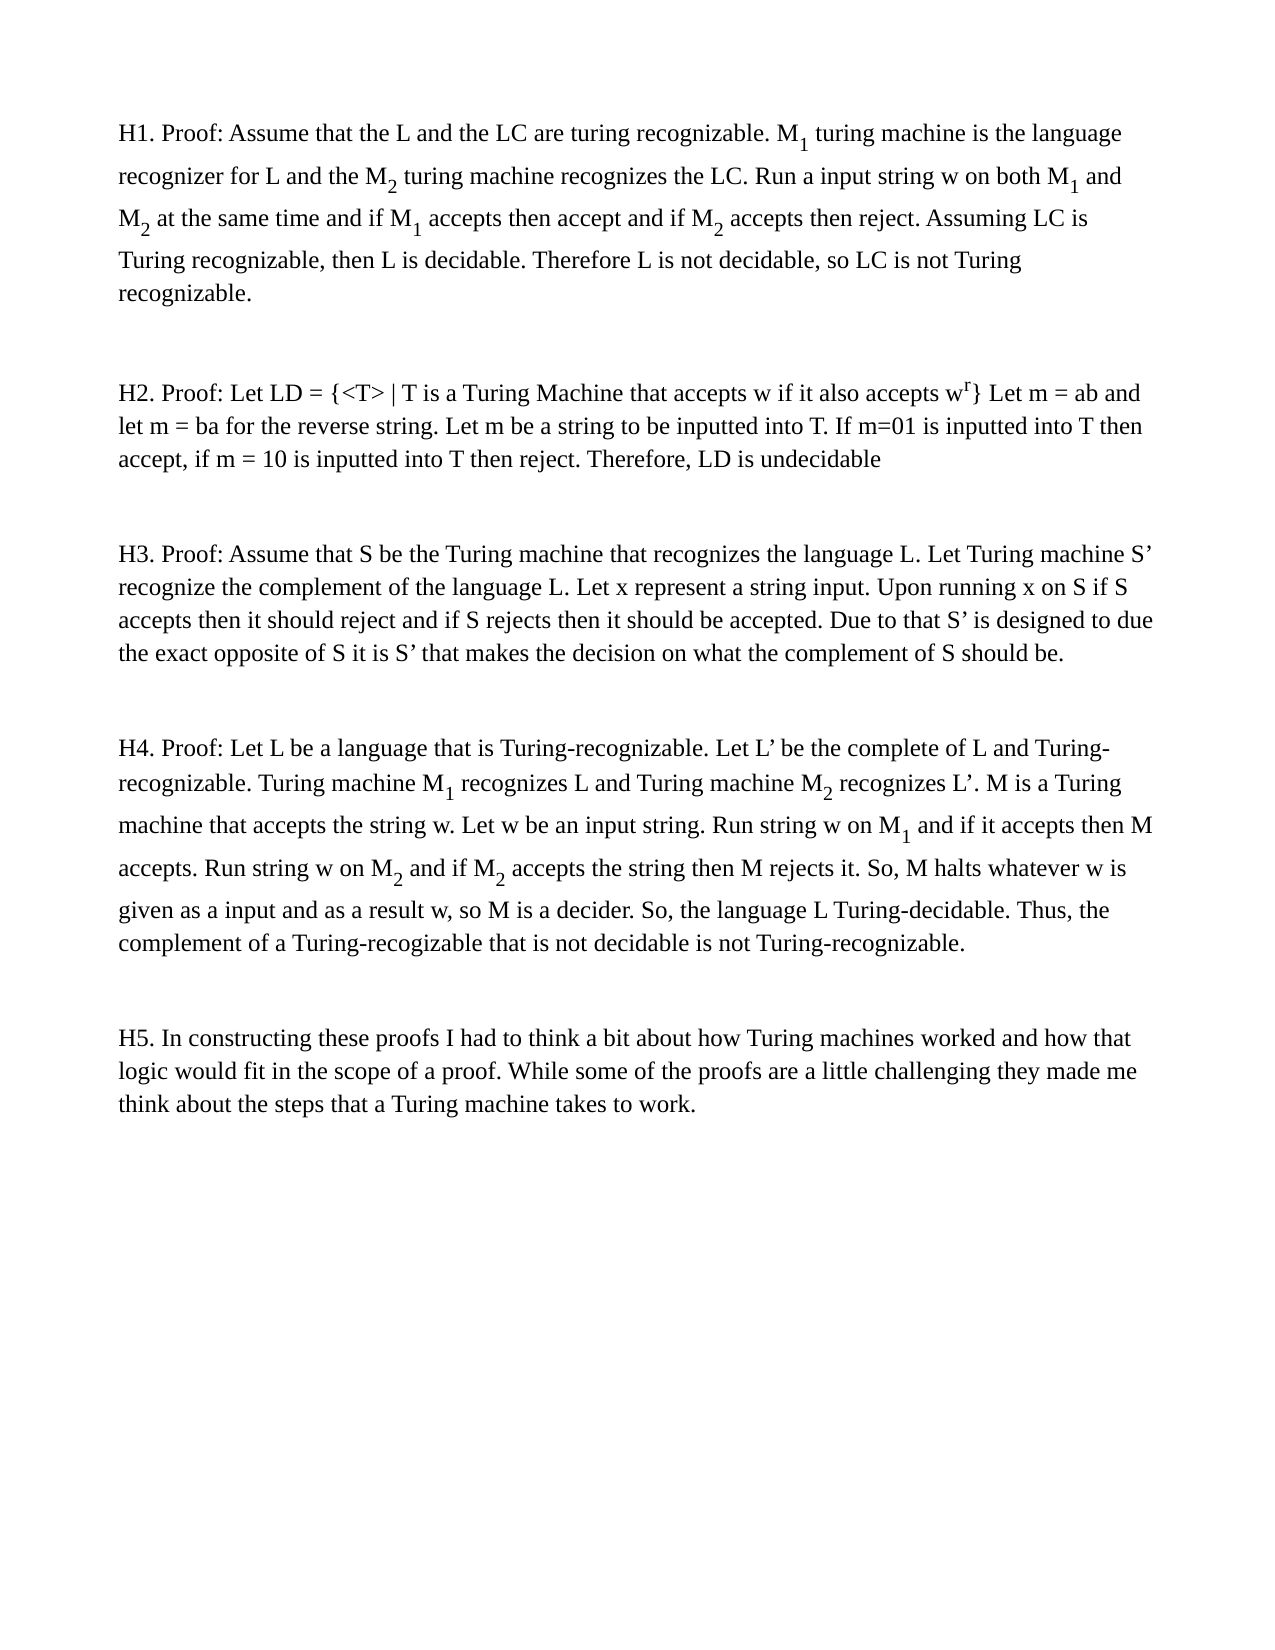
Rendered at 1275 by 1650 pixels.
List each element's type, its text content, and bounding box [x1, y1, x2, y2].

text H1. Proof: Assume that the L and the LC are turing recognizable. M1 turing machine is the language recognizer for L and the M2 turing machine recognizes the LC. Run a input string w on both M1 and M2 at the same time and if M1 accepts then accept and if M2 accepts then reject. Assuming LC is Turing recognizable, then L is decidable. Therefore L is not decidable, so LC is not Turing recognizable. [118, 118, 1157, 307]
text H5. In constructing these proofs I had to think a bit about how Turing machines worked and how that logic would fit in the scope of a proof. While some of the proofs are a little challenging they made me think about the steps that a Turing machine takes to work. [118, 1023, 1157, 1118]
text H2. Proof: Let LD = {<T> | T is a Turing Machine that accepts w if it also accepts wr} Let m = ab and let m = ba for the reverse string. Let m be a string to be inputted into T. If m=01 is inputted into T then accept, if m = 10 is inputted into T then reject. Therefore, LD is undecidable [118, 373, 1157, 473]
text H4. Proof: Let L be a language that is Turing-recognizable. Let L’ be the complete of L and Turing-recognizable. Turing machine M1 recognizes L and Turing machine M2 recognizes L’. M is a Turing machine that accepts the string w. Let w be an input string. Run string w on M1 and if it accepts then M accepts. Run string w on M2 and if M2 accepts the string then M rejects it. So, M halts whatever w is given as a input and as a result w, so M is a decider. So, the language L Turing-decidable. Thus, the complement of a Turing-recogizable that is not decidable is not Turing-recognizable. [118, 733, 1157, 956]
text H3. Proof: Assume that S be the Turing machine that recognizes the language L. Let Turing machine S’ recognize the complement of the language L. Let x represent a string input. Upon running x on S if S accepts then it should reject and if S rejects then it should be accepted. Due to that S’ is designed to due the exact opposite of S it is S’ that makes the decision on what the complement of S should be. [118, 539, 1157, 667]
